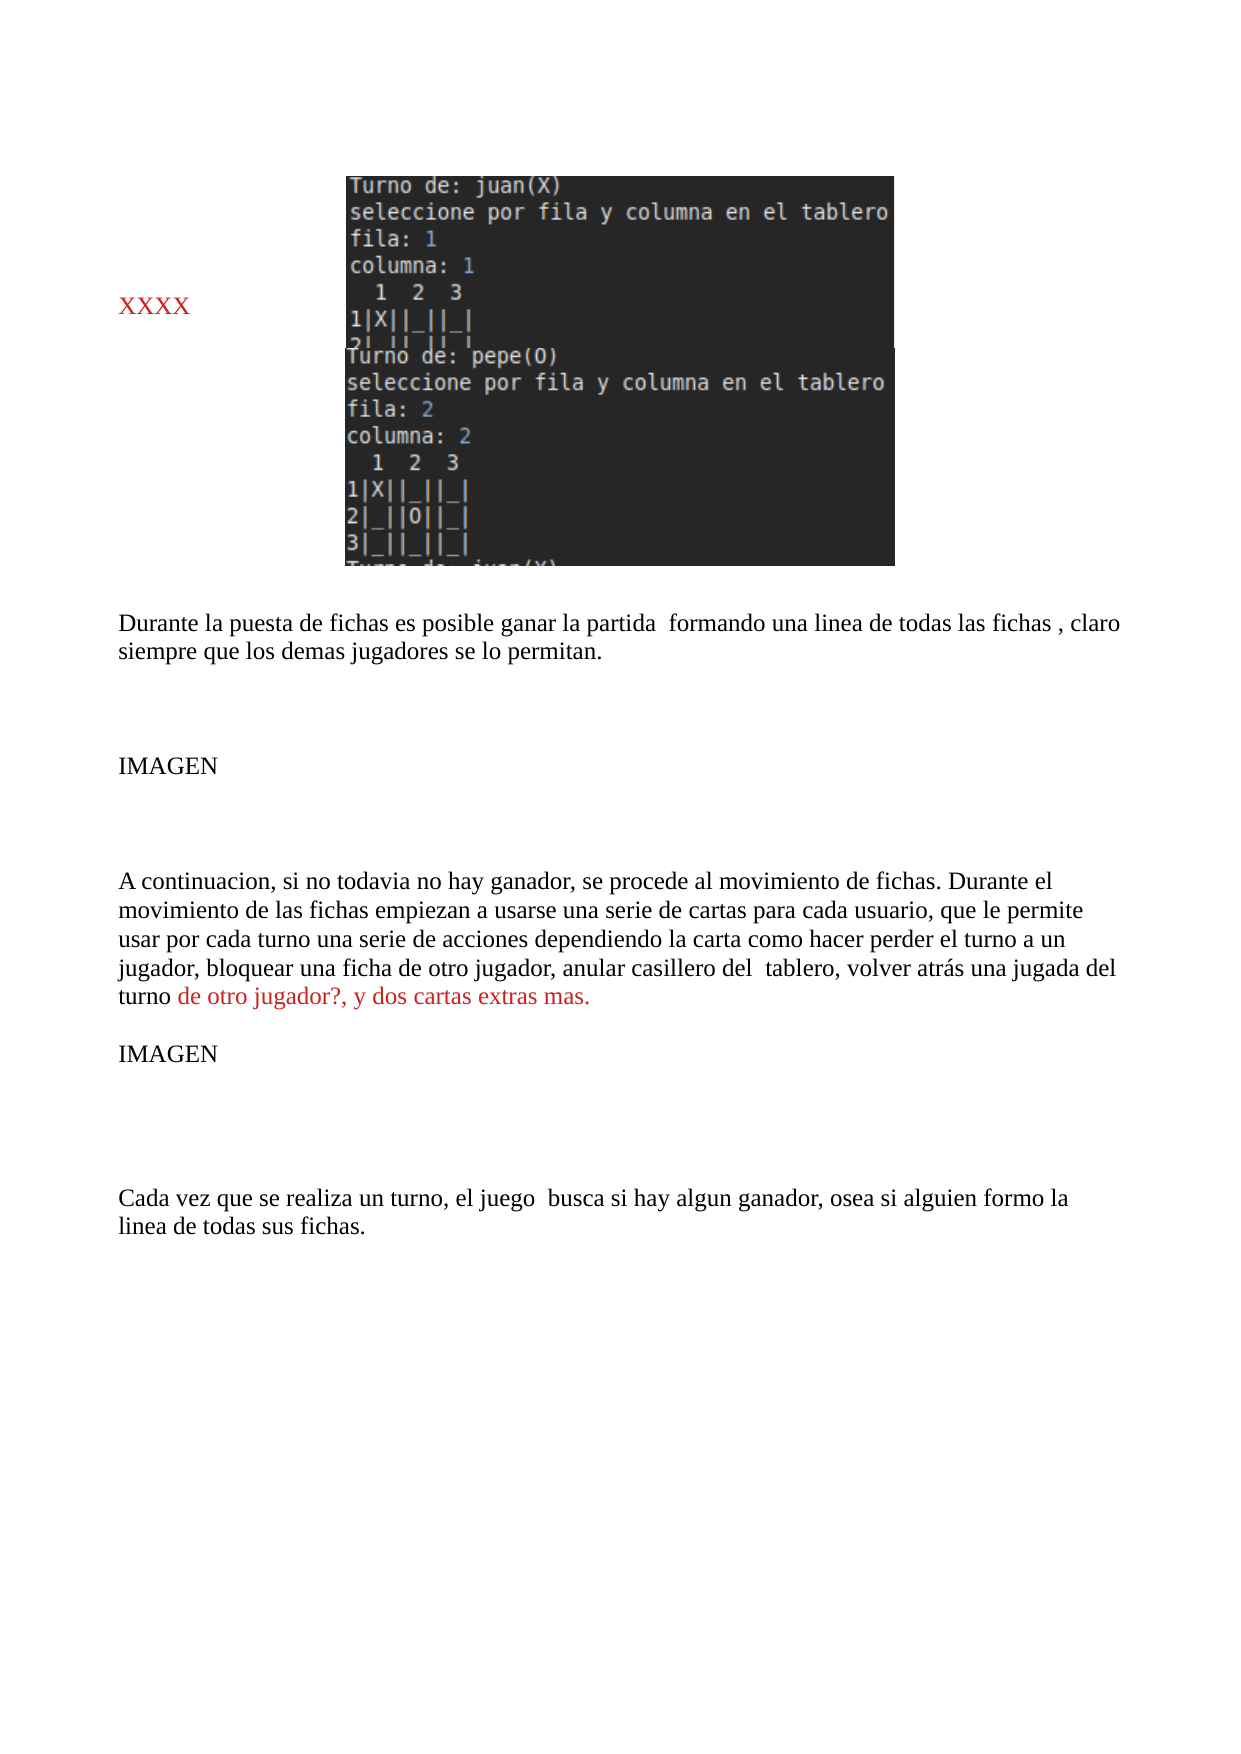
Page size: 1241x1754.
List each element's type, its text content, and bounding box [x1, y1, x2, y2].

text Durante la puesta de fichas es posible ganar la partida formando una linea de todas las fichas , claro siempre que los demas jugadores se lo permitan. [118, 608, 1122, 665]
picture [345, 176, 895, 566]
text Cada vez que se realiza un turno, el juego busca si hay algun ganador, osea si alguien formo la linea de todas sus fichas. [118, 1183, 1122, 1240]
text A continuacion, si no todavia no hay ganador, se procede al movimiento de fichas. Durante el movimiento de las fichas empiezan a usarse una serie de cartas para cada usuario, que le permite usar por cada turno una serie de acciones dependiendo la carta como hacer perder el turno a un jugador, bloquear una ficha de otro jugador, anular casillero del tablero, volver atrás una jugada del turno de otro jugador?, y dos cartas extras mas. [118, 866, 1122, 1010]
text IMAGEN [118, 1039, 1122, 1068]
text IMAGEN [118, 751, 1122, 780]
text XXXX [118, 291, 346, 320]
text [895, 291, 1122, 320]
